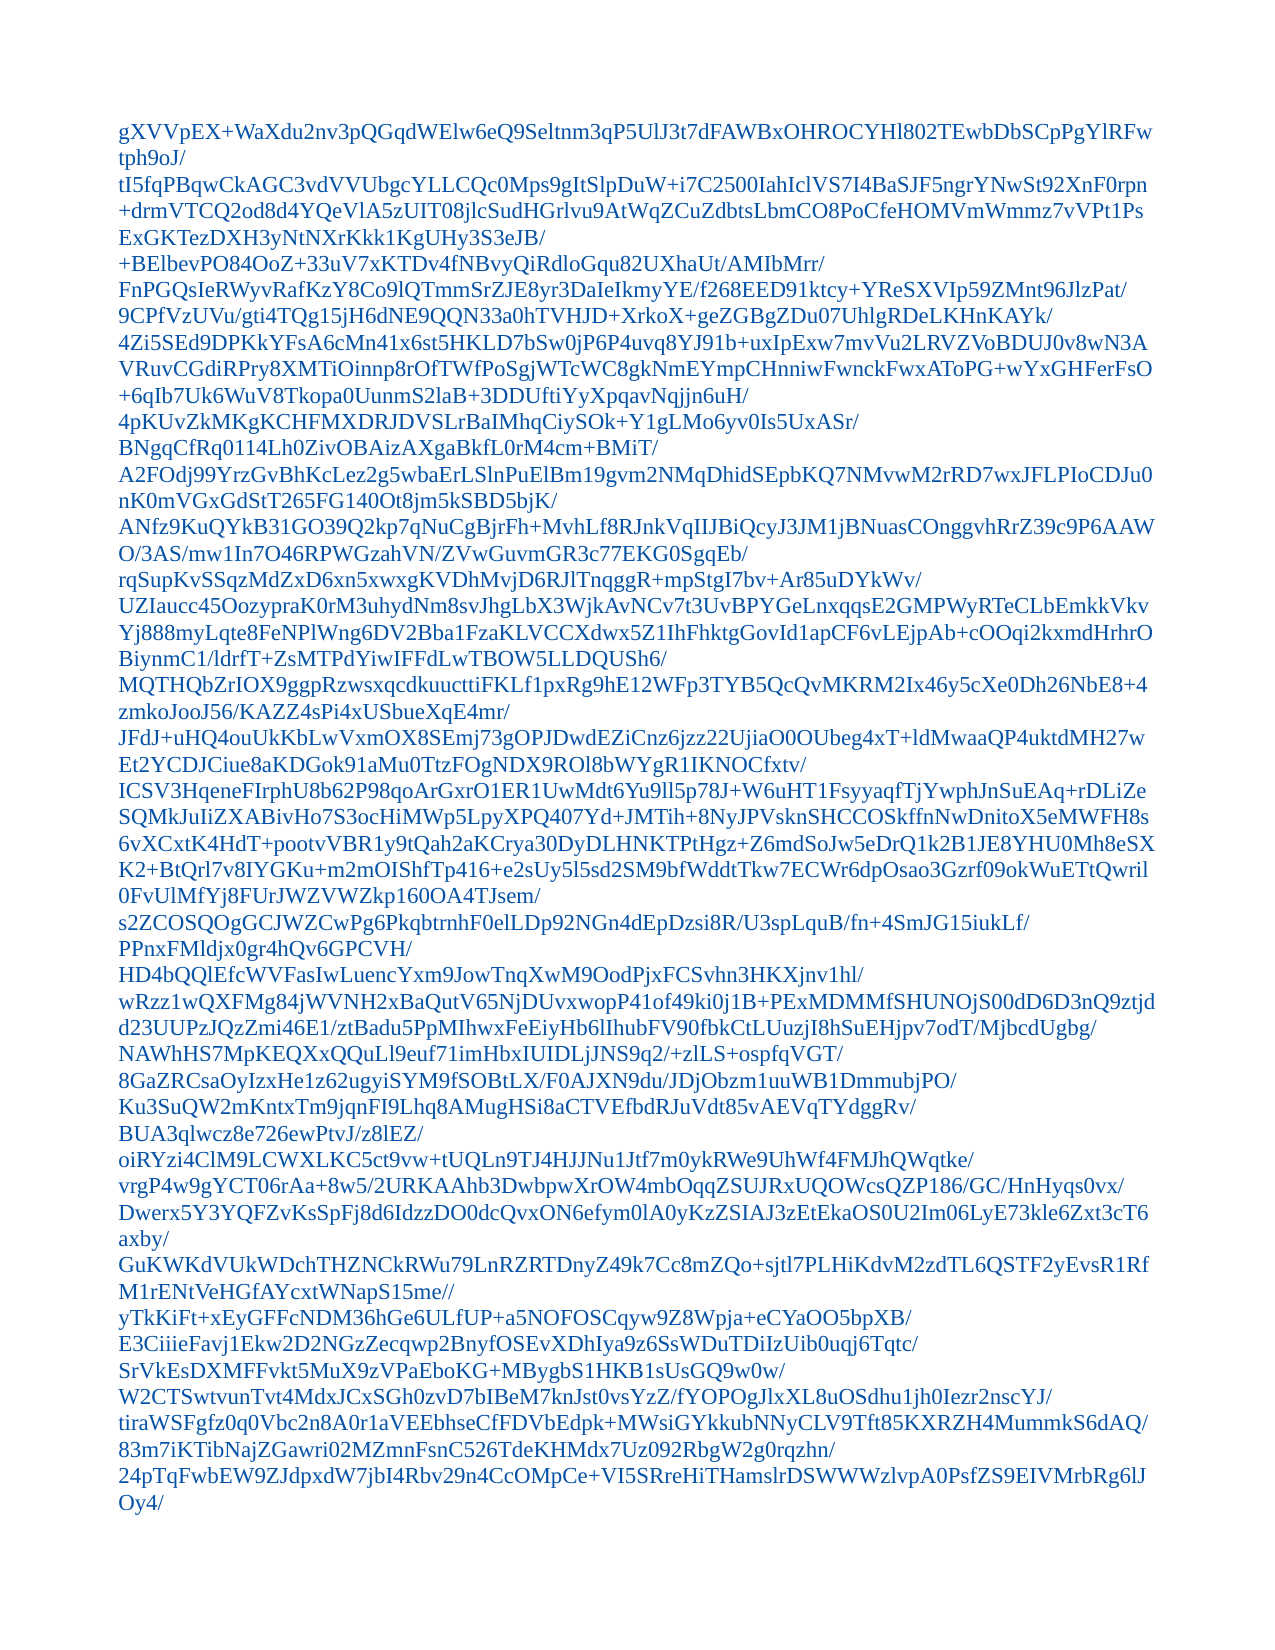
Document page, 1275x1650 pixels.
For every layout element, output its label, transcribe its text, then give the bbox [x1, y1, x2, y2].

text gXVVpEX+WaXdu2nv3pQGqdWElw6eQ9Seltnm3qP5UlJ3t7dFAWBxOHROCYHl802TEwbDbSCpPgYlRFwtph9oJ/tI5fqPBqwCkAGC3vdVVUbgcYLLCQc0Mps9gItSlpDuW+i7C2500IahIclVS7I4BaSJF5ngrYNwSt92XnF0rpn+drmVTCQ2od8d4YQeVlA5zUIT08jlcSudHGrlvu9AtWqZCuZdbtsLbmCO8PoCfeHOMVmWmmz7vVPt1PsExGKTezDXH3yNtNXrKkk1KgUHy3S3eJB/+BElbevPO84OoZ+33uV7xKTDv4fNBvyQiRdloGqu82UXhaUt/AMIbMrr/FnPGQsIeRWyvRafKzY8Co9lQTmmSrZJE8yr3DaIeIkmyYE/f268EED91ktcy+YReSXVIp59ZMnt96JlzPat/9CPfVzUVu/gti4TQg15jH6dNE9QQN33a0hTVHJD+XrkoX+geZGBgZDu07UhlgRDeLKHnKAYk/4Zi5SEd9DPKkYFsA6cMn41x6st5HKLD7bSw0jP6P4uvq8YJ91b+uxIpExw7mvVu2LRVZVoBDUJ0v8wN3AVRuvCGdiRPry8XMTiOinnp8rOfTWfPoSgjWTcWC8gkNmEYmpCHnniwFwnckFwxAToPG+wYxGHFerFsO+6qIb7Uk6WuV8Tkopa0UunmS2laB+3DDUftiYyXpqavNqjjn6uH/4pKUvZkMKgKCHFMXDRJDVSLrBaIMhqCiySOk+Y1gLMo6yv0Is5UxASr/BNgqCfRq0114Lh0ZivOBAizAXgaBkfL0rM4cm+BMiT/A2FOdj99YrzGvBhKcLez2g5wbaErLSlnPuElBm19gvm2NMqDhidSEpbKQ7NMvwM2rRD7wxJFLPIoCDJu0nK0mVGxGdStT265FG140Ot8jm5kSBD5bjK/ANfz9KuQYkB31GO39Q2kp7qNuCgBjrFh+MvhLf8RJnkVqIIJBiQcyJ3JM1jBNuasCOnggvhRrZ39c9P6AAWO/3AS/mw1In7O46RPWGzahVN/ZVwGuvmGR3c77EKG0SgqEb/rqSupKvSSqzMdZxD6xn5xwxgKVDhMvjD6RJlTnqggR+mpStgI7bv+Ar85uDYkWv/UZIaucc45OozypraK0rM3uhydNm8svJhgLbX3WjkAvNCv7t3UvBPYGeLnxqqsE2GMPWyRTeCLbEmkkVkvYj888myLqte8FeNPlWng6DV2Bba1FzaKLVCCXdwx5Z1IhFhktgGovId1apCF6vLEjpAb+cOOqi2kxmdHrhrOBiynmC1/ldrfT+ZsMTPdYiwIFFdLwTBOW5LLDQUSh6/MQTHQbZrIOX9ggpRzwsxqcdkuucttiFKLf1pxRg9hE12WFp3TYB5QcQvMKRM2Ix46y5cXe0Dh26NbE8+4zmkoJooJ56/KAZZ4sPi4xUSbueXqE4mr/JFdJ+uHQ4ouUkKbLwVxmOX8SEmj73gOPJDwdEZiCnz6jzz22UjiaO0OUbeg4xT+ldMwaaQP4uktdMH27wEt2YCDJCiue8aKDGok91aMu0TtzFOgNDX9ROl8bWYgR1IKNOCfxtv/ICSV3HqeneFIrphU8b62P98qoArGxrO1ER1UwMdt6Yu9ll5p78J+W6uHT1FsyyaqfTjYwphJnSuEAq+rDLiZeSQMkJuIiZXABivHo7S3ocHiMWp5LpyXPQ407Yd+JMTih+8NyJPVsknSHCCOSkffnNwDnitoX5eMWFH8s6vXCxtK4HdT+pootvVBR1y9tQah2aKCrya30DyDLHNKTPtHgz+Z6mdSoJw5eDrQ1k2B1JE8YHU0Mh8eSXK2+BtQrl7v8IYGKu+m2mOIShfTp416+e2sUy5l5sd2SM9bfWddtTkw7ECWr6dpOsao3Gzrf09okWuETtQwril0FvUlMfYj8FUrJWZVWZkp160OA4TJsem/s2ZCOSQOgGCJWZCwPg6PkqbtrnhF0elLDp92NGn4dEpDzsi8R/U3spLquB/fn+4SmJG15iukLf/PPnxFMldjx0gr4hQv6GPCVH/HD4bQQlEfcWVFasIwLuencYxm9JowTnqXwM9OodPjxFCSvhn3HKXjnv1hl/wRzz1wQXFMg84jWVNH2xBaQutV65NjDUvxwopP41of49ki0j1B+PExMDMMfSHUNOjS00dD6D3nQ9ztjdd23UUPzJQzZmi46E1/ztBadu5PpMIhwxFeEiyHb6lIhubFV90fbkCtLUuzjI8hSuEHjpv7odT/MjbcdUgbg/NAWhHS7MpKEQXxQQuLl9euf71imHbxIUIDLjJNS9q2/+zlLS+ospfqVGT/8GaZRCsaOyIzxHe1z62ugyiSYM9fSOBtLX/F0AJXN9du/JDjObzm1uuWB1DmmubjPO/Ku3SuQW2mKntxTm9jqnFI9Lhq8AMugHSi8aCTVEfbdRJuVdt85vAEVqTYdggRv/BUA3qlwcz8e726ewPtvJ/z8lEZ/oiRYzi4ClM9LCWXLKC5ct9vw+tUQLn9TJ4HJJNu1Jtf7m0ykRWe9UhWf4FMJhQWqtke/vrgP4w9gYCT06rAa+8w5/2URKAAhb3DwbpwXrOW4mbOqqZSUJRxUQOWcsQZP186/GC/HnHyqs0vx/Dwerx5Y3YQFZvKsSpFj8d6IdzzDO0dcQvxON6efym0lA0yKzZSIAJ3zEtEkaOS0U2Im06LyE73kle6Zxt3cT6axby/GuKWKdVUkWDchTHZNCkRWu79LnRZRTDnyZ49k7Cc8mZQo+sjtl7PLHiKdvM2zdTL6QSTF2yEvsR1RfM1rENtVeHGfAYcxtWNapS15me//yTkKiFt+xEyGFFcNDM36hGe6ULfUP+a5NOFOSCqyw9Z8Wpja+eCYaOO5bpXB/E3CiiieFavj1Ekw2D2NGzZecqwp2BnyfOSEvXDhIya9z6SsWDuTDiIzUib0uqj6Tqtc/SrVkEsDXMFFvkt5MuX9zVPaEboKG+MBygbS1HKB1sUsGQ9w0w/W2CTSwtvunTvt4MdxJCxSGh0zvD7bIBeM7knJst0vsYzZ/fYOPOgJlxXL8uOSdhu1jh0Iezr2nscYJ/tiraWSFgfz0q0Vbc2n8A0r1aVEEbhseCfFDVbEdpk+MWsiGYkkubNNyCLV9Tft85KXRZH4MummkS6dAQ/83m7iKTibNajZGawri02MZmnFsnC526TdeKHMdx7Uz092RbgW2g0rqzhn/24pTqFwbEW9ZJdpxdW7jbI4Rbv29n4CcOMpCe+VI5SRreHiTHamslrDSWWWzlvpA0PsfZS9EIVMrbRg6lJOy4/ [118, 118, 1157, 1515]
